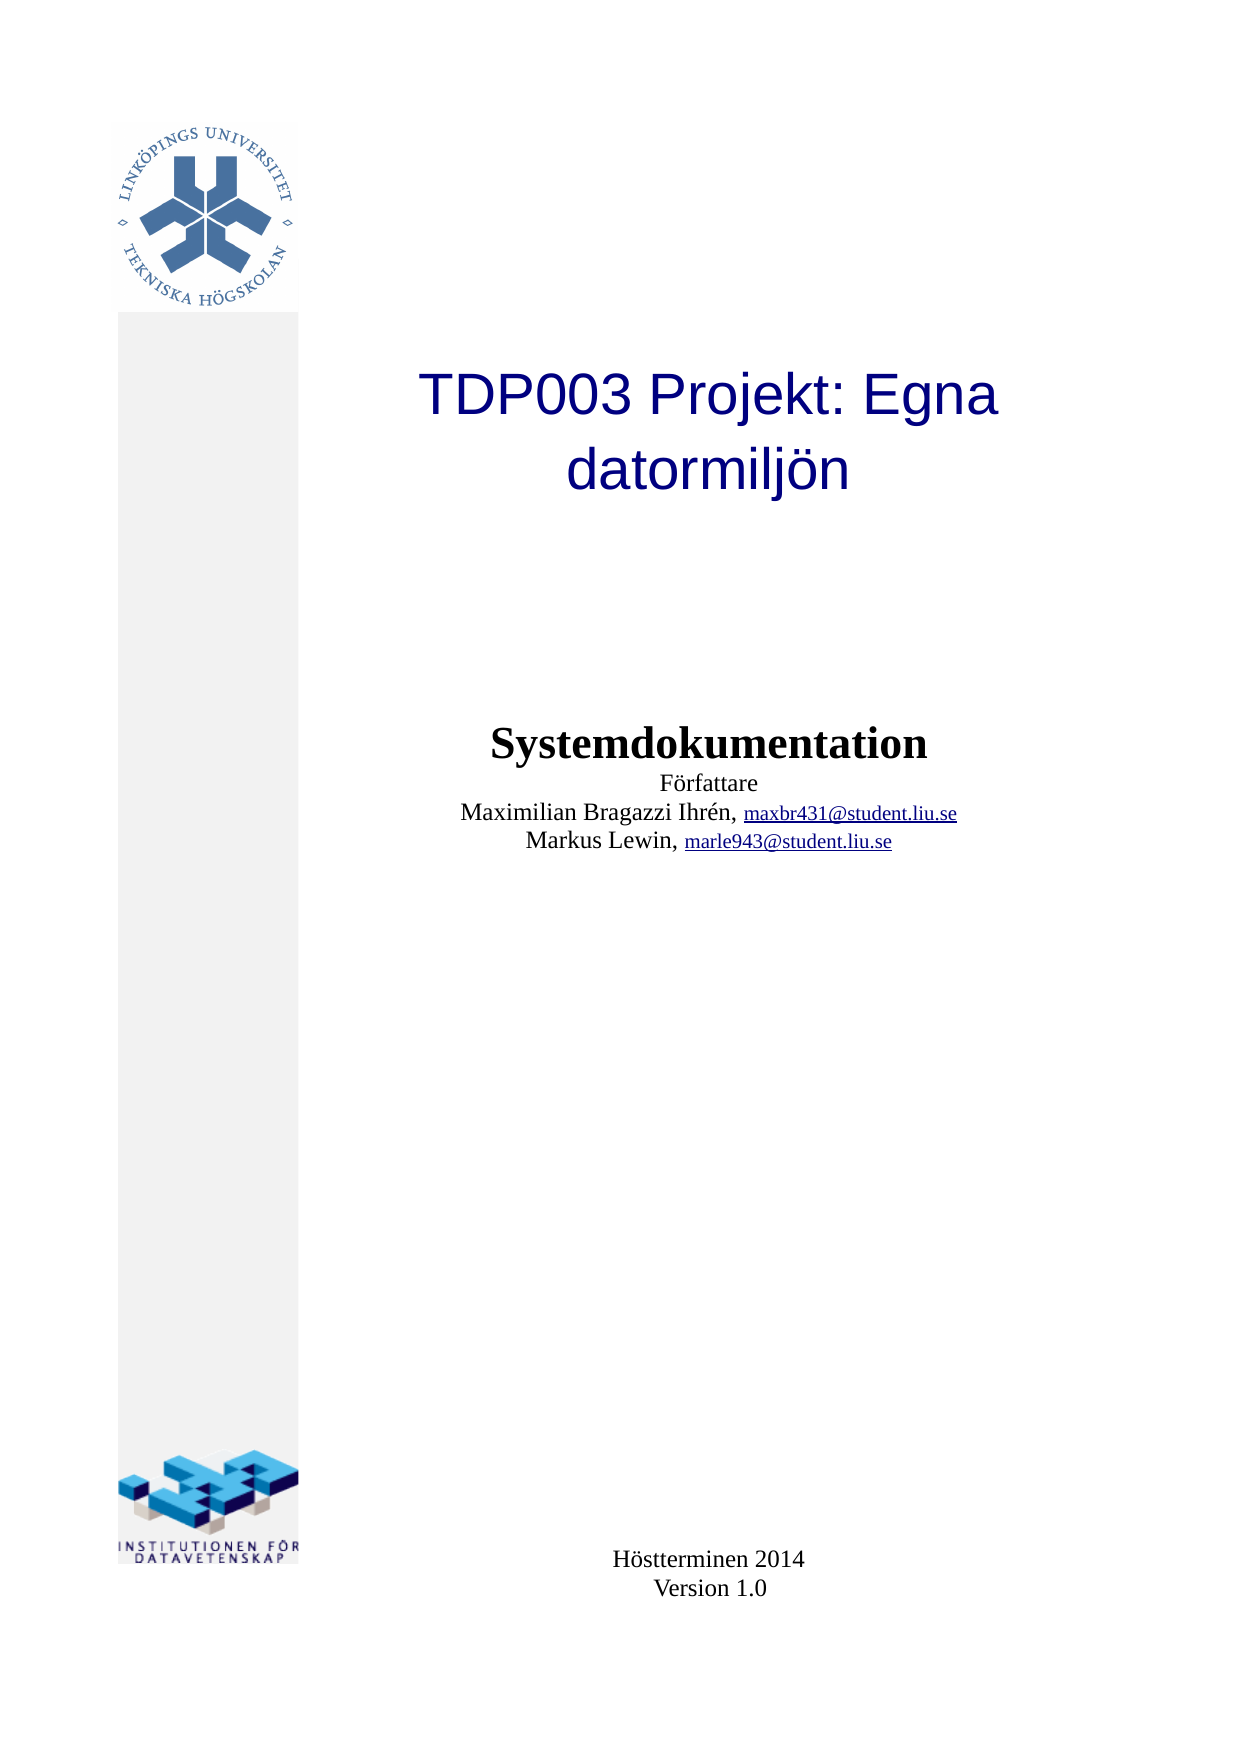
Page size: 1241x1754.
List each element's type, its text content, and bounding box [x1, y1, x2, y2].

title TDP003 Projekt: Egna datormiljön [299, 354, 1122, 504]
text Version 1.0 [298, 1573, 1122, 1602]
text Höstterminen 2014 [295, 1544, 1122, 1573]
text Författare [299, 768, 1122, 797]
text Markus Lewin, marle943@student.liu.se [299, 825, 1122, 854]
picture [111, 122, 299, 312]
title Systemdokumentation [299, 715, 1122, 768]
text Maximilian Bragazzi Ihrén, maxbr431@student.liu.se [299, 797, 1122, 825]
picture [118, 1449, 299, 1563]
